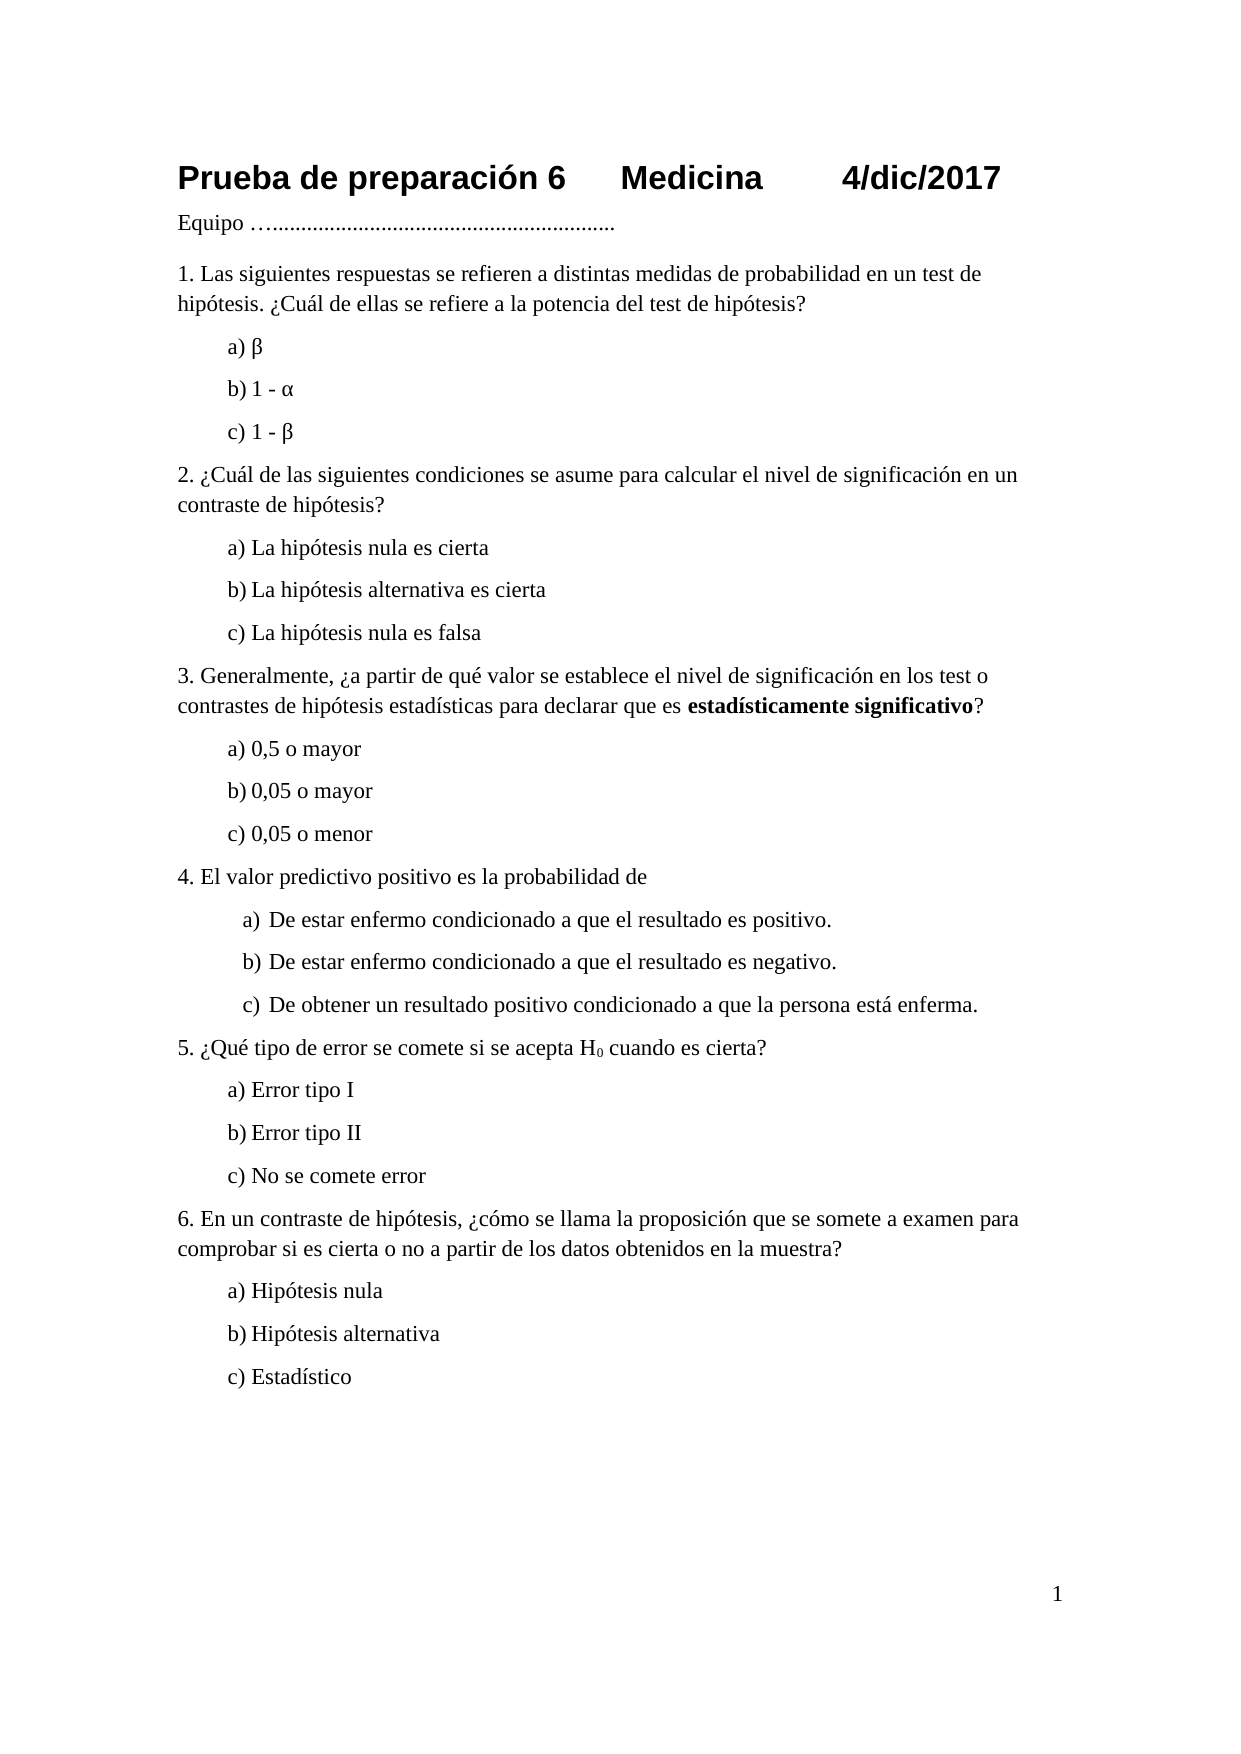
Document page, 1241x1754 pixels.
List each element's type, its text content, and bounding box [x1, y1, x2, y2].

list 1 - α [227, 376, 1063, 402]
list La hipótesis alternativa es cierta [227, 577, 1063, 603]
list Hipótesis nula [227, 1278, 1063, 1304]
list De estar enfermo condicionado a que el resultado es negativo. [242, 948, 1063, 975]
list Estadístico [227, 1363, 1063, 1389]
list 0,05 o mayor [227, 778, 1063, 804]
text 4. El valor predictivo positivo es la probabilidad de [177, 863, 1063, 889]
list Error tipo II [227, 1119, 1063, 1146]
text Equipo …............................................................ [177, 209, 1063, 235]
text 2. ¿Cuál de las siguientes condiciones se asume para calcular el nivel de significación en un contraste de hipótesis? [177, 461, 1063, 517]
list De estar enfermo condicionado a que el resultado es positivo. [242, 906, 1063, 932]
list La hipótesis nula es cierta [227, 534, 1063, 560]
list 0,05 o menor [227, 820, 1063, 847]
list De obtener un resultado positivo condicionado a que la persona está enferma. [242, 991, 1063, 1017]
list 0,5 o mayor [227, 735, 1063, 761]
list Hipótesis alternativa [227, 1320, 1063, 1347]
text 5. ¿Qué tipo de error se comete si se acepta H0 cuando es cierta? [177, 1034, 1063, 1060]
list No se comete error [227, 1162, 1063, 1188]
text 6. En un contraste de hipótesis, ¿cómo se llama la proposición que se somete a examen para comprobar si es cierta o no a partir de los datos obtenidos en la muestra? [177, 1205, 1063, 1261]
list Error tipo I [227, 1077, 1063, 1103]
text 1. Las siguientes respuestas se refieren a distintas medidas de probabilidad en un test de hipótesis. ¿Cuál de ellas se refiere a la potencia del test de hipótesis? [177, 260, 1063, 316]
text 3. Generalmente, ¿a partir de qué valor se establece el nivel de significación en los test o contrastes de hipótesis estadísticas para declarar que es estadísticamente significativo? [177, 662, 1063, 718]
text Prueba de preparación 6 Medicina 4/dic/2017 [177, 158, 1063, 196]
list β [227, 333, 1063, 359]
list La hipótesis nula es falsa [227, 619, 1063, 646]
list 1 - β [227, 418, 1063, 444]
